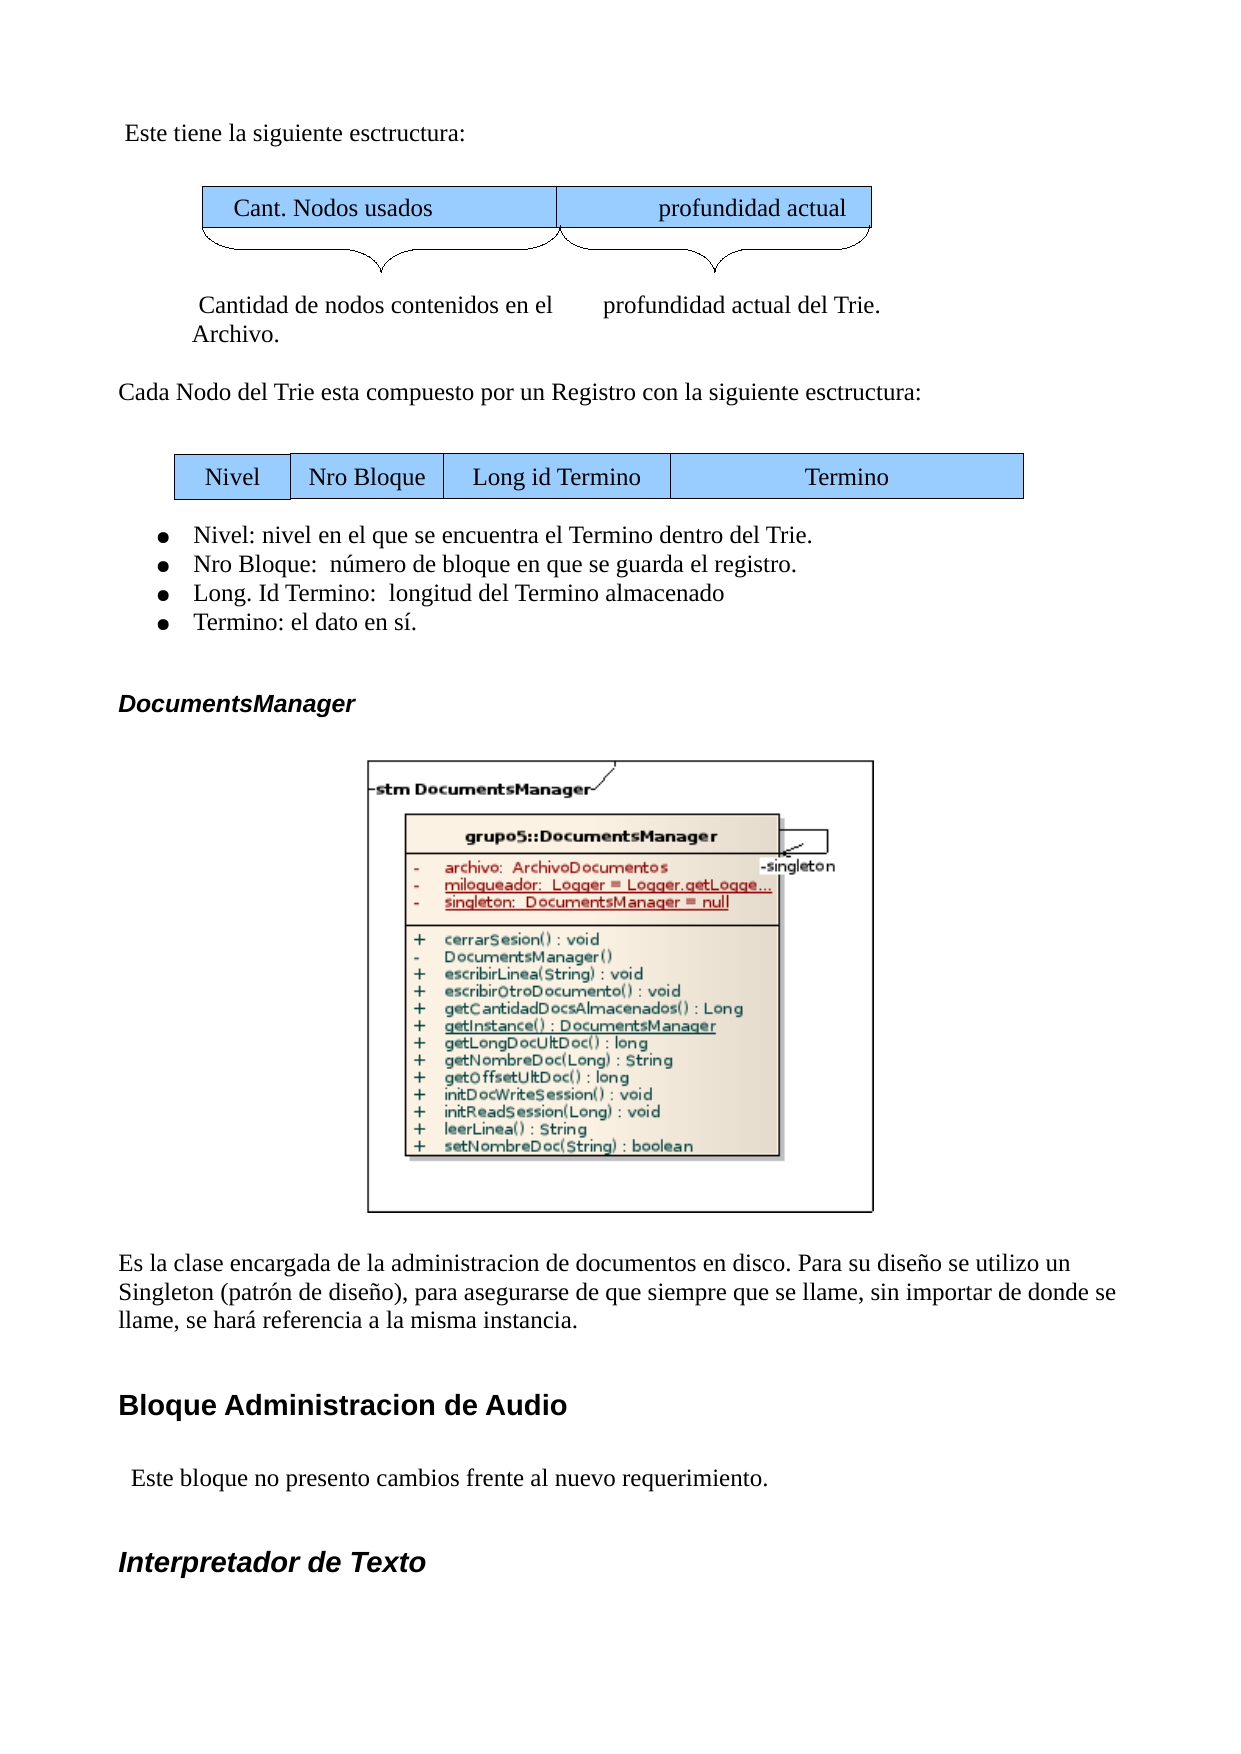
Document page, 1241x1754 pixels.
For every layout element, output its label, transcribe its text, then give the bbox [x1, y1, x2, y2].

text Archivo. [118, 319, 1122, 348]
picture [366, 759, 874, 1213]
text Este tiene la siguiente esctructura: [118, 118, 1122, 147]
text Es la clase encargada de la administracion de documentos en disco. Para su diseño se utilizo un Singleton (patrón de diseño), para asegurarse de que siempre que se llame, sin importar de donde se llame, se hará referencia a la misma instancia. [118, 1248, 1122, 1334]
text Cada Nodo del Trie esta compuesto por un Registro con la siguiente esctructura: [118, 377, 1122, 406]
list Nro Bloque: número de bloque en que se guarda el registro. [156, 549, 1122, 578]
list Termino: el dato en sí. [156, 607, 1122, 636]
list Nivel: nivel en el que se encuentra el Termino dentro del Trie. [156, 521, 1122, 549]
text Cantidad de nodos contenidos en el profundidad actual del Trie. [118, 291, 1122, 319]
text Este bloque no presento cambios frente al nuevo requerimiento. [118, 1463, 1122, 1491]
list Long. Id Termino: longitud del Termino almacenado [156, 578, 1122, 607]
subtitle Interpretador de Texto [118, 1545, 1122, 1579]
subtitle Bloque Administracion de Audio [118, 1388, 1122, 1421]
subtitle DocumentsManager [118, 689, 1122, 718]
